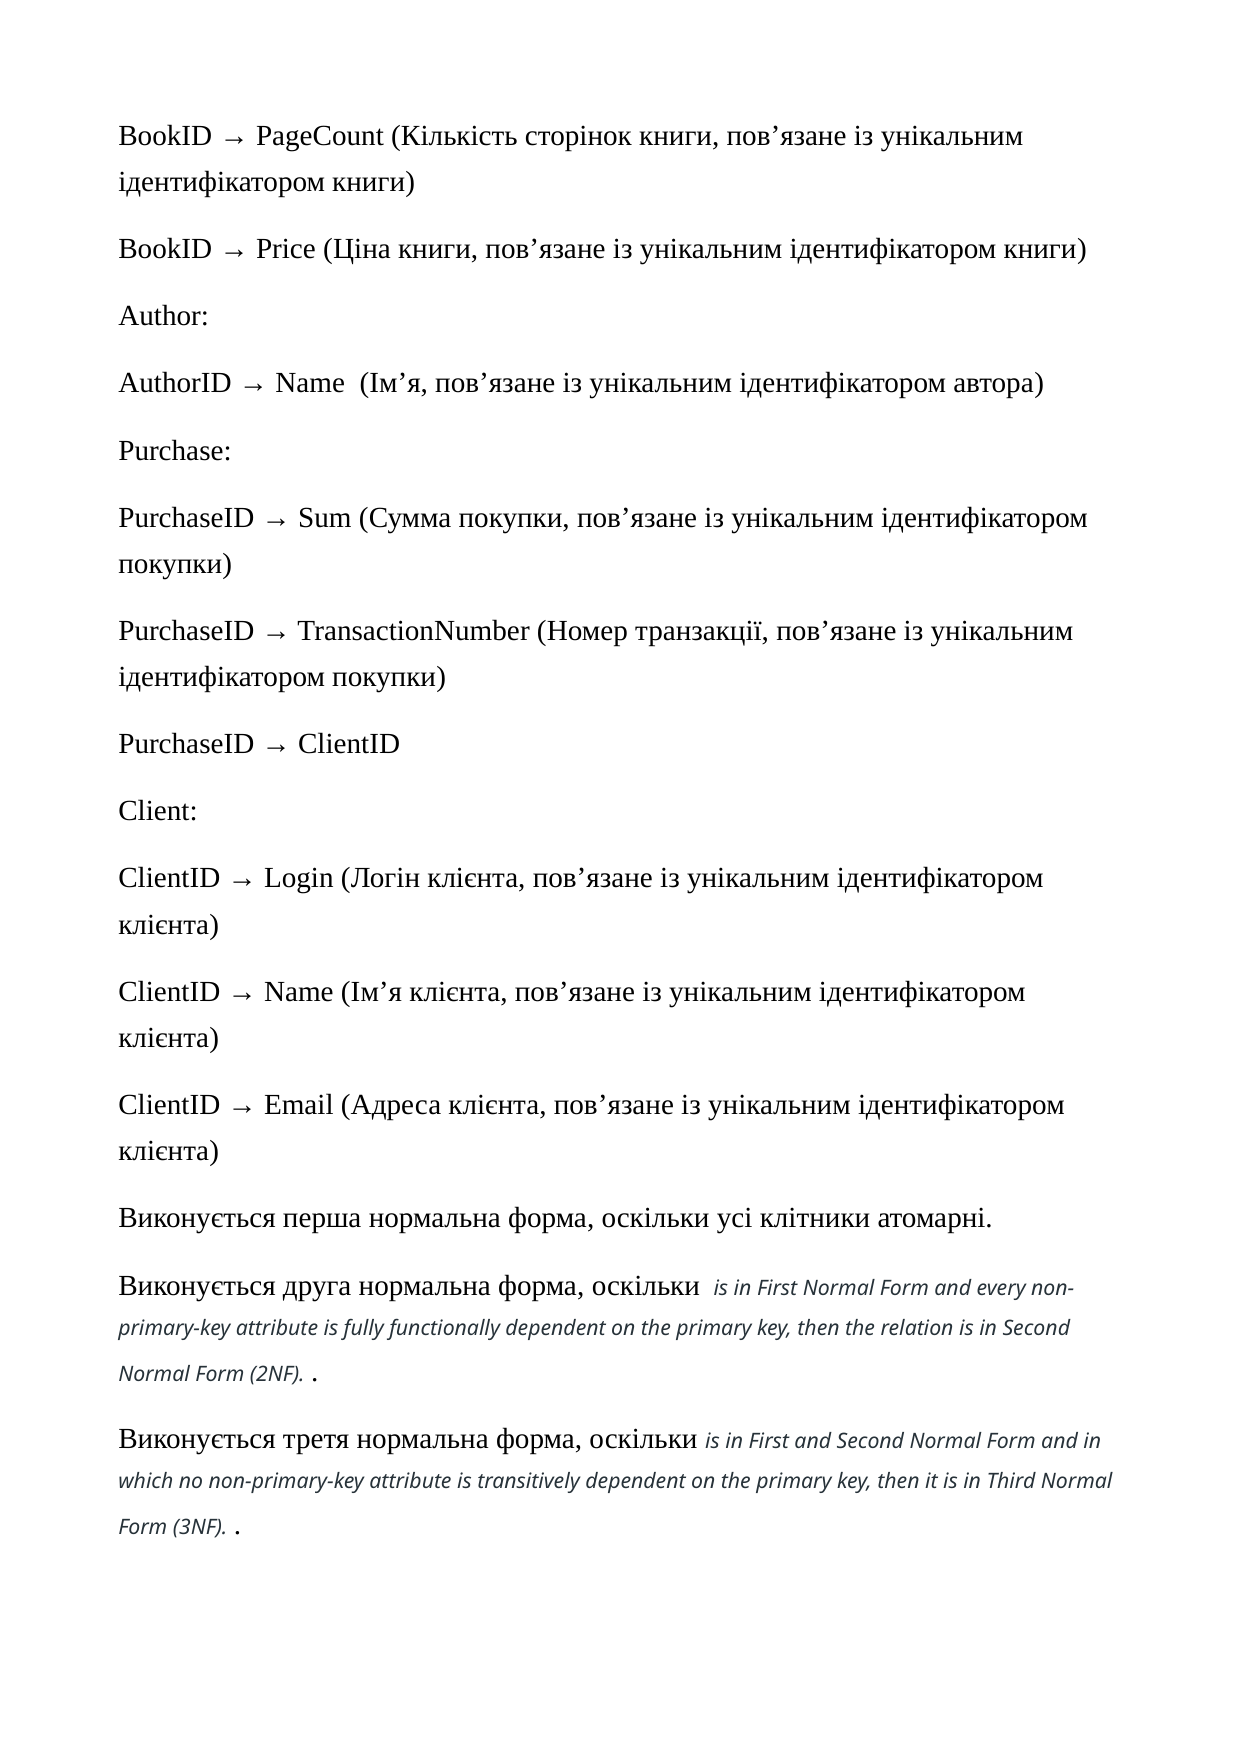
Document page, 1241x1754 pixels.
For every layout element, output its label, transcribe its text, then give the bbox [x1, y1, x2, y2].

text BookID → PageCount (Кількість сторінок книги, пов’язане із унікальним ідентифікатором книги) [118, 118, 1122, 198]
text Purchase: [118, 433, 1122, 466]
text Client: [118, 793, 1122, 827]
text Виконується друга нормальна форма, оскільки is in First Normal Form and every non-primary-key attribute is fully functionally dependent on the primary key, then the relation is in Second Normal Form (2NF). . [118, 1268, 1122, 1387]
text ClientID → Name (Ім’я клієнта, пов’язане із унікальним ідентифікатором клієнта) [118, 974, 1122, 1054]
text PurchaseID → Sum (Сумма покупки, пов’язане із унікальним ідентифікатором покупки) [118, 500, 1122, 579]
text Author: [118, 298, 1122, 332]
text Виконується перша нормальна форма, оскільки усі клітники атомарні. [118, 1201, 1122, 1234]
text ClientID → Login (Логін клієнта, пов’язане із унікальним ідентифікатором клієнта) [118, 861, 1122, 940]
text Виконується третя нормальна форма, оскільки is in First and Second Normal Form and in which no non-primary-key attribute is transitively dependent on the primary key, then it is in Third Normal Form (3NF). . [118, 1421, 1122, 1541]
text AuthorID → Name (Ім’я, пов’язане із унікальним ідентифікатором автора) [118, 366, 1122, 399]
text ClientID → Email (Адреса клієнта, пов’язане із унікальним ідентифікатором клієнта) [118, 1087, 1122, 1167]
text PurchaseID → ClientID [118, 726, 1122, 760]
text BookID → Price (Ціна книги, пов’язане із унікальним ідентифікатором книги) [118, 231, 1122, 265]
text PurchaseID → TransactionNumber (Номер транзакції, пов’язане із унікальним ідентифікатором покупки) [118, 613, 1122, 693]
